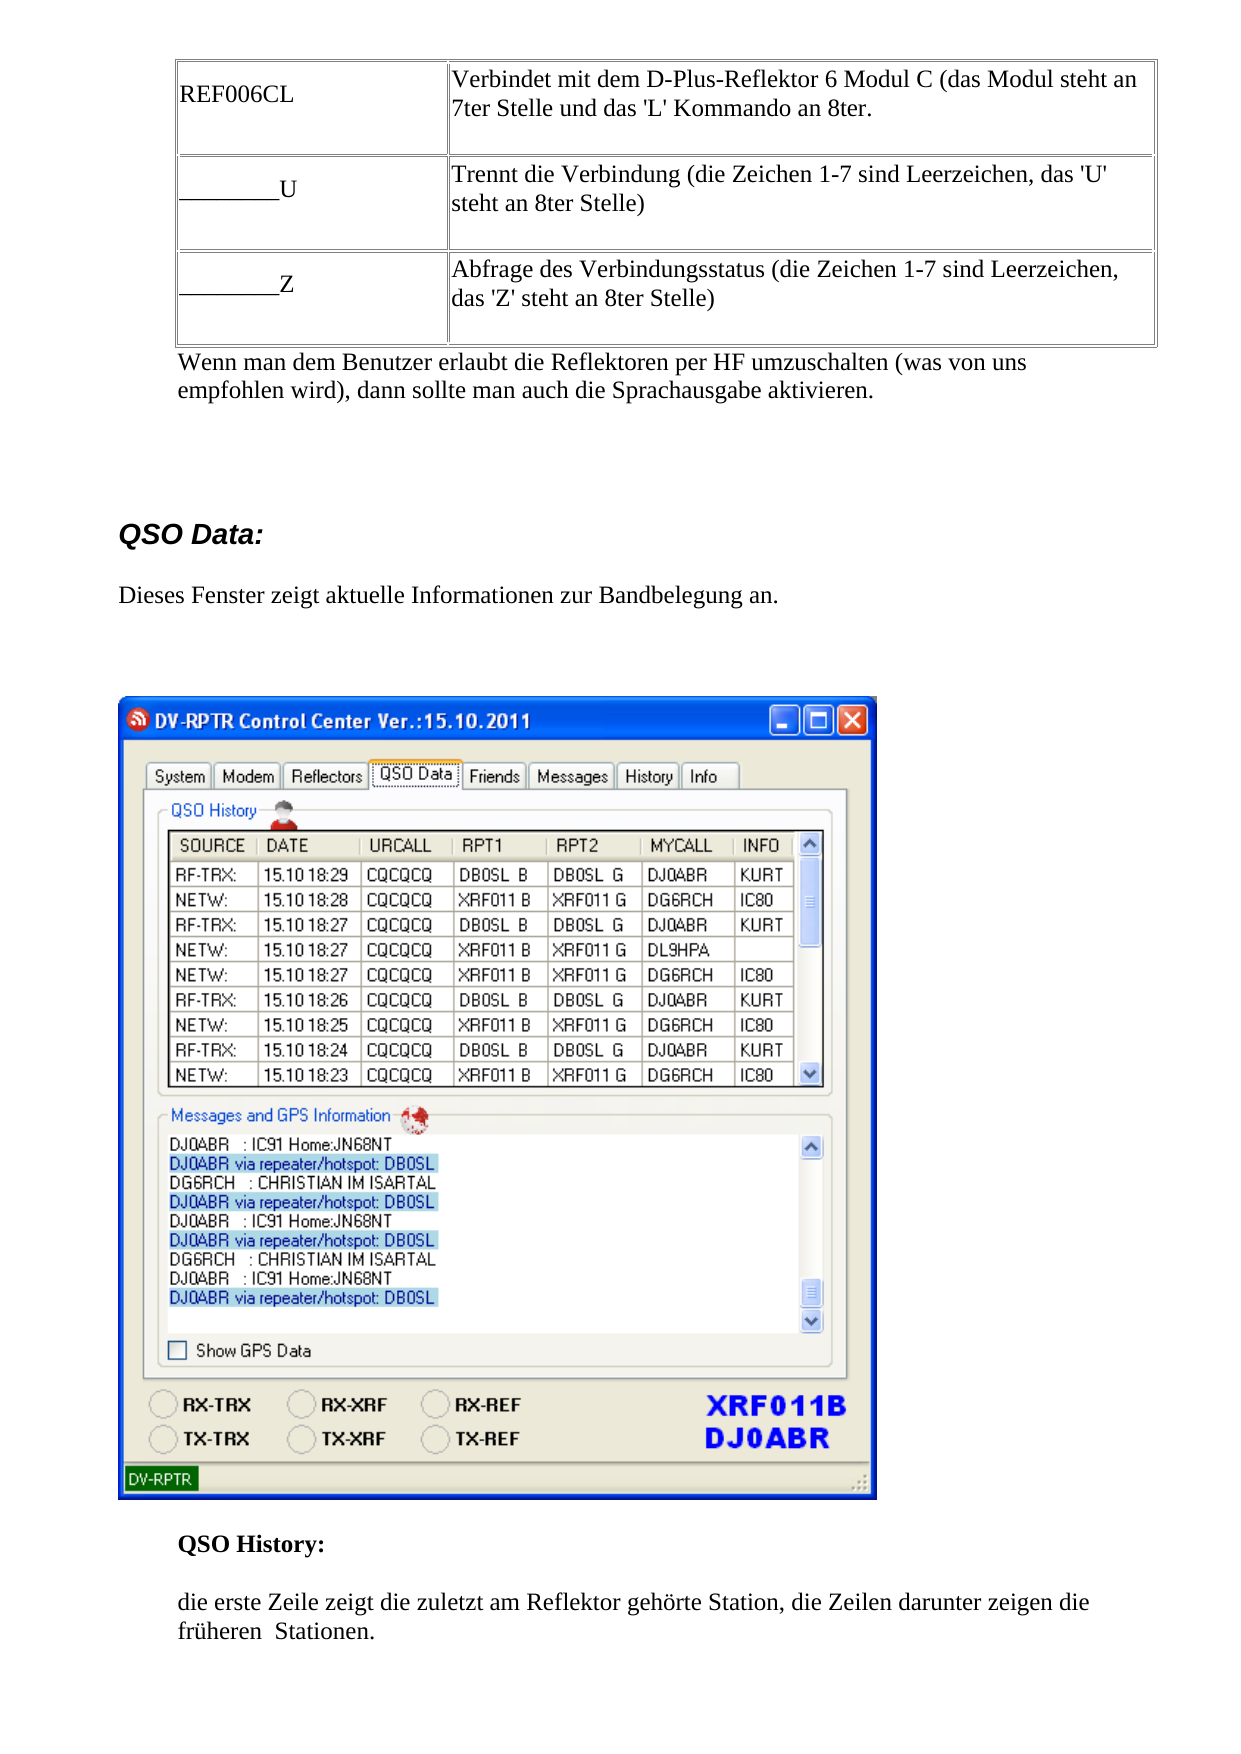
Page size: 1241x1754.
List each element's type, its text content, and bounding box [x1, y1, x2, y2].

table_cell Abfrage des Verbindungsstatus (die Zeichen 1-7 sind Leerzeichen, das 'Z' steht an 8ter Stelle) [448, 249, 1156, 344]
table_cell ________U [176, 154, 448, 249]
table_cell Verbindet mit dem D-Plus-Reflektor 6 Modul C (das Modul steht an 7ter Stelle und das 'L' Kommando an 8ter. [448, 60, 1156, 154]
table_cell Trennt die Verbindung (die Zeichen 1-7 sind Leerzeichen, das 'U' steht an 8ter Stelle) [448, 154, 1156, 249]
text QSO History: [177, 1529, 1122, 1557]
text Wenn man dem Benutzer erlaubt die Reflektoren per HF umzuschalten (was von uns empfohlen wird), dann sollte man auch die Sprachausgabe aktivieren. [177, 348, 1122, 404]
table_cell REF006CL [176, 60, 448, 154]
text die erste Zeile zeigt die zuletzt am Reflektor gehörte Station, die Zeilen darunter zeigen die früheren Stationen. [177, 1587, 1122, 1644]
text Dieses Fenster zeigt aktuelle Informationen zur Bandbelegung an. [118, 580, 1181, 609]
table_cell ________Z [176, 249, 448, 344]
picture [118, 696, 877, 1500]
subtitle QSO Data: [118, 517, 1181, 550]
